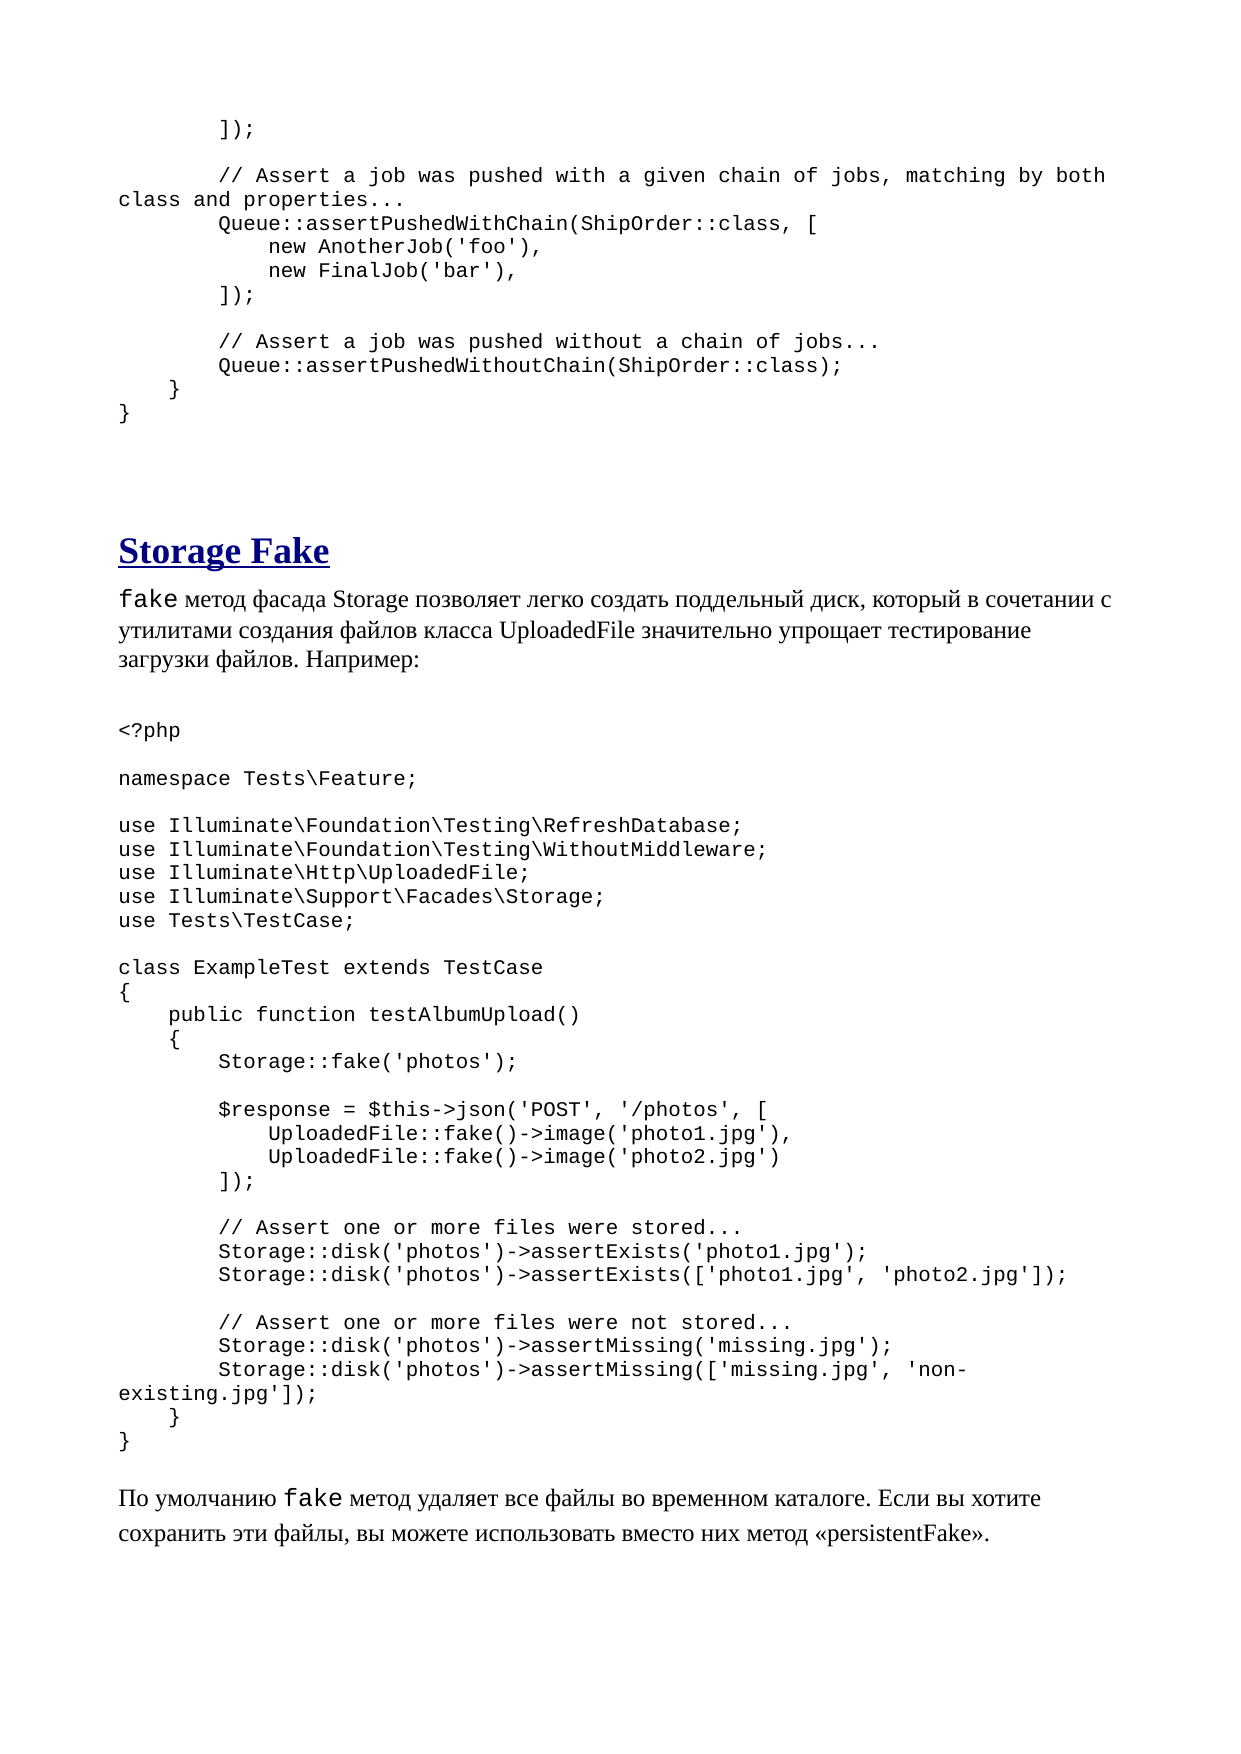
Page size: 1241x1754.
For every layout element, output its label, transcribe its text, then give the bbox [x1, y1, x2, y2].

text ]); [118, 284, 1122, 307]
text use Illuminate\Foundation\Testing\RefreshDatabase; [118, 815, 1122, 839]
text // Assert a job was pushed without a chain of jobs... [118, 331, 1122, 354]
text use Illuminate\Support\Facades\Storage; [118, 886, 1122, 910]
text use Illuminate\Http\UploadedFile; [118, 862, 1122, 886]
text // Assert one or more files were stored... [118, 1217, 1122, 1241]
text Queue::assertPushedWithoutChain(ShipOrder::class); [118, 354, 1122, 378]
text // Assert a job was pushed with a given chain of jobs, matching by both class and properties... [118, 165, 1122, 213]
text UploadedFile::fake()->image('photo2.jpg') [118, 1146, 1122, 1170]
text { [118, 981, 1122, 1004]
text <?php [118, 721, 1122, 744]
text ]); [118, 118, 1122, 142]
text Storage::disk('photos')->assertMissing(['missing.jpg', 'non-existing.jpg']); [118, 1359, 1122, 1406]
text } [118, 1430, 1122, 1453]
text new FinalJob('bar'), [118, 260, 1122, 284]
text } [118, 402, 1122, 426]
text namespace Tests\Feature; [118, 768, 1122, 791]
text } [118, 1406, 1122, 1430]
text } [118, 378, 1122, 402]
text ]); [118, 1170, 1122, 1193]
text use Tests\TestCase; [118, 910, 1122, 933]
subtitle Storage Fake [118, 529, 1122, 572]
text По умолчанию fake метод удаляет все файлы во временном каталоге. Если вы хотите сохранить эти файлы, вы можете использовать вместо них метод «persistentFake». [118, 1483, 1122, 1547]
text new AnotherJob('foo'), [118, 236, 1122, 260]
text Queue::assertPushedWithChain(ShipOrder::class, [ [118, 213, 1122, 236]
text use Illuminate\Foundation\Testing\WithoutMiddleware; [118, 839, 1122, 862]
text class ExampleTest extends TestCase [118, 957, 1122, 981]
text Storage::fake('photos'); [118, 1052, 1122, 1075]
text $response = $this->json('POST', '/photos', [ [118, 1099, 1122, 1122]
text Storage::disk('photos')->assertMissing('missing.jpg'); [118, 1335, 1122, 1359]
text UploadedFile::fake()->image('photo1.jpg'), [118, 1122, 1122, 1146]
text Storage::disk('photos')->assertExists('photo1.jpg'); [118, 1241, 1122, 1264]
text // Assert one or more files were not stored... [118, 1312, 1122, 1335]
text Storage::disk('photos')->assertExists(['photo1.jpg', 'photo2.jpg']); [118, 1264, 1122, 1288]
text fake метод фасада Storage позволяет легко создать поддельный диск, который в сочетании с утилитами создания файлов класса UploadedFile значительно упрощает тестирование загрузки файлов. Например: [118, 584, 1122, 673]
text public function testAlbumUpload() [118, 1004, 1122, 1028]
text { [118, 1028, 1122, 1052]
